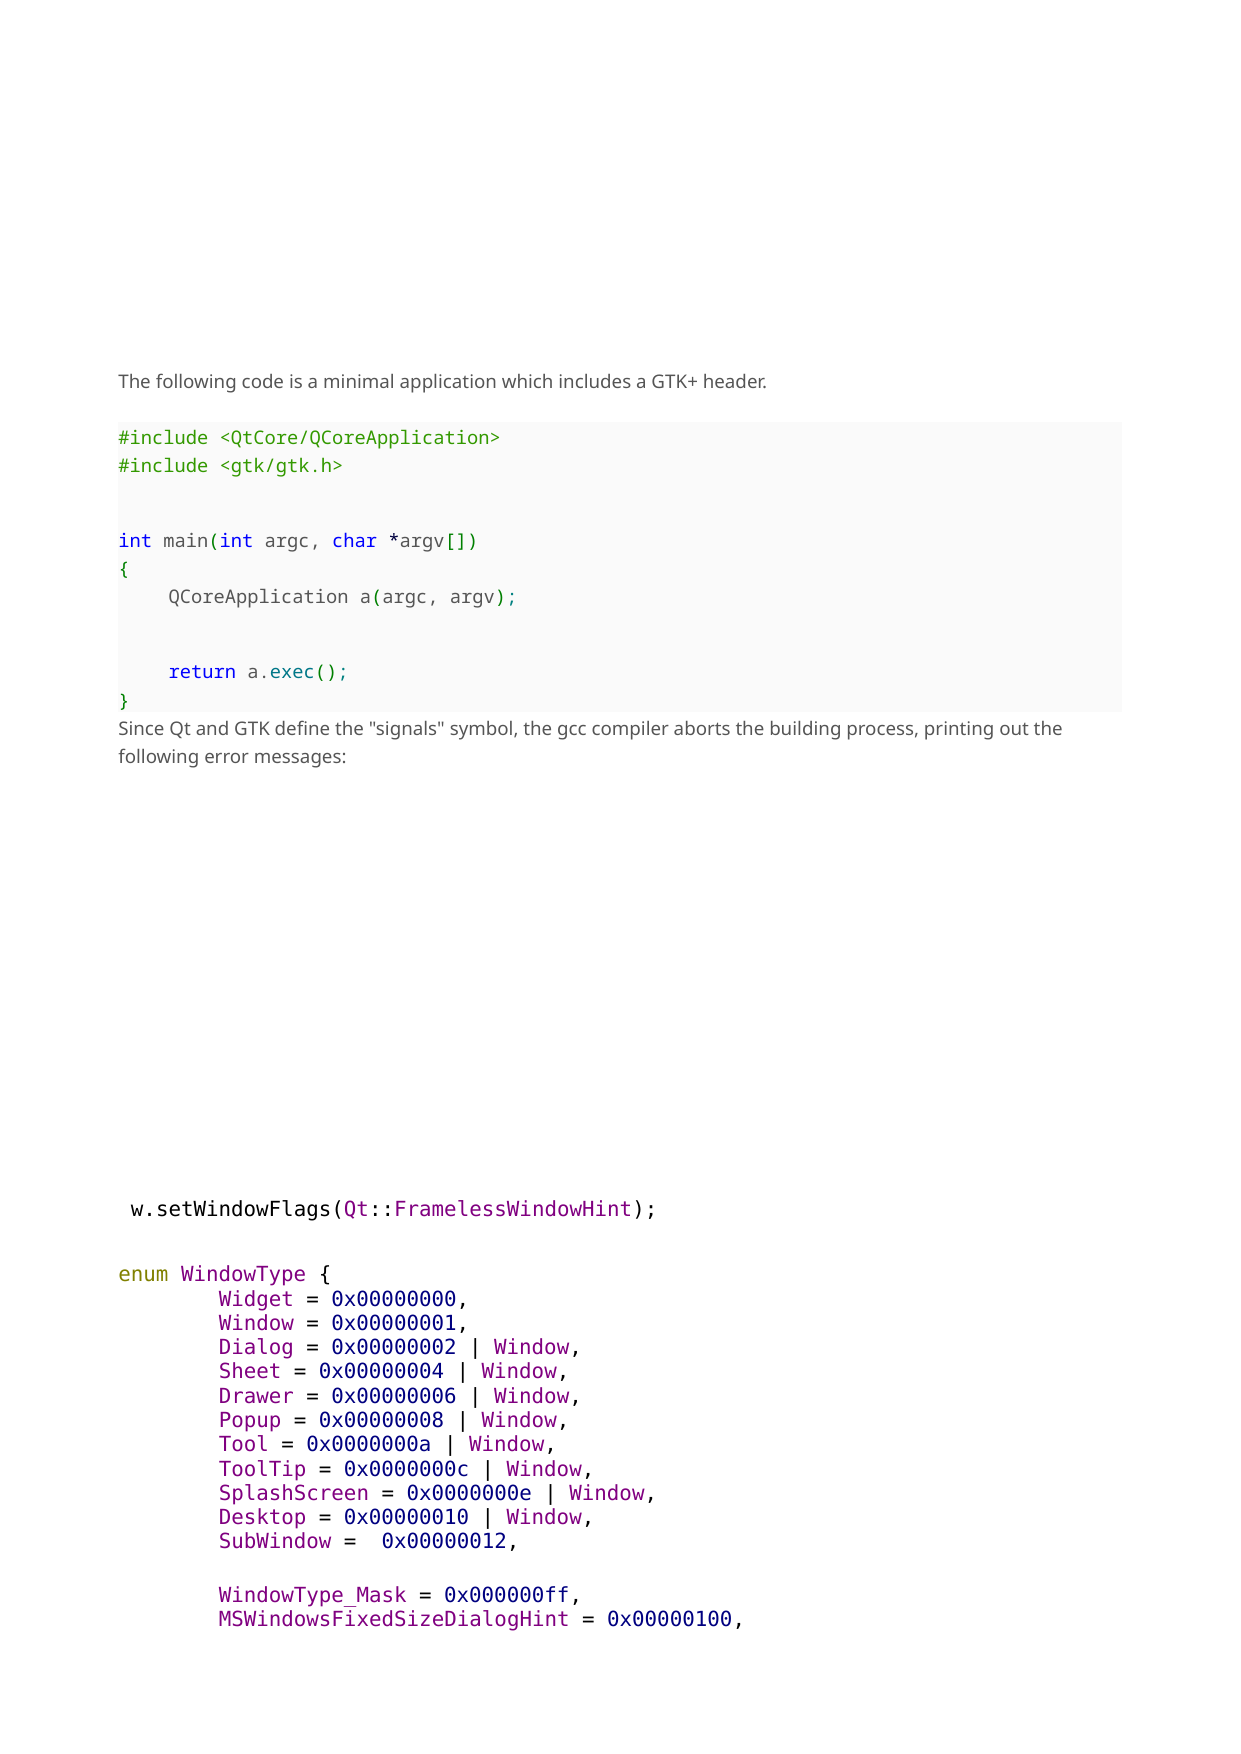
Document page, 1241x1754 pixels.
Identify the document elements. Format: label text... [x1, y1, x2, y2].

text The following code is a minimal application which includes a GTK+ header. [118, 366, 1122, 394]
text Widget = 0x00000000, [118, 1287, 1122, 1311]
text w.setWindowFlags(Qt::FramelessWindowHint); [118, 1197, 1122, 1221]
text QCoreApplication a(argc, argv); [118, 581, 1122, 609]
text { [118, 553, 1122, 581]
text #include <gtk/gtk.h> [118, 450, 1122, 478]
text Since Qt and GTK define the "signals" symbol, the gcc compiler aborts the building process, printing out the following error messages: [118, 712, 1122, 769]
text MSWindowsFixedSizeDialogHint = 0x00000100, [118, 1607, 1122, 1632]
text Drawer = 0x00000006 | Window, [118, 1384, 1122, 1408]
text WindowType_Mask = 0x000000ff, [118, 1583, 1122, 1607]
text SplashScreen = 0x0000000e | Window, [118, 1481, 1122, 1505]
text Popup = 0x00000008 | Window, [118, 1408, 1122, 1432]
text Tool = 0x0000000a | Window, [118, 1432, 1122, 1457]
text Desktop = 0x00000010 | Window, [118, 1505, 1122, 1529]
text Sheet = 0x00000004 | Window, [118, 1359, 1122, 1384]
text return a.exec(); [118, 656, 1122, 684]
text Dialog = 0x00000002 | Window, [118, 1335, 1122, 1359]
text #include <QtCore/QCoreApplication> [118, 422, 1122, 450]
text int main(int argc, char *argv[]) [118, 525, 1122, 553]
text Window = 0x00000001, [118, 1311, 1122, 1335]
text enum WindowType { [118, 1262, 1122, 1287]
text } [118, 684, 1122, 712]
text ToolTip = 0x0000000c | Window, [118, 1457, 1122, 1481]
text SubWindow = 0x00000012, [118, 1529, 1122, 1554]
